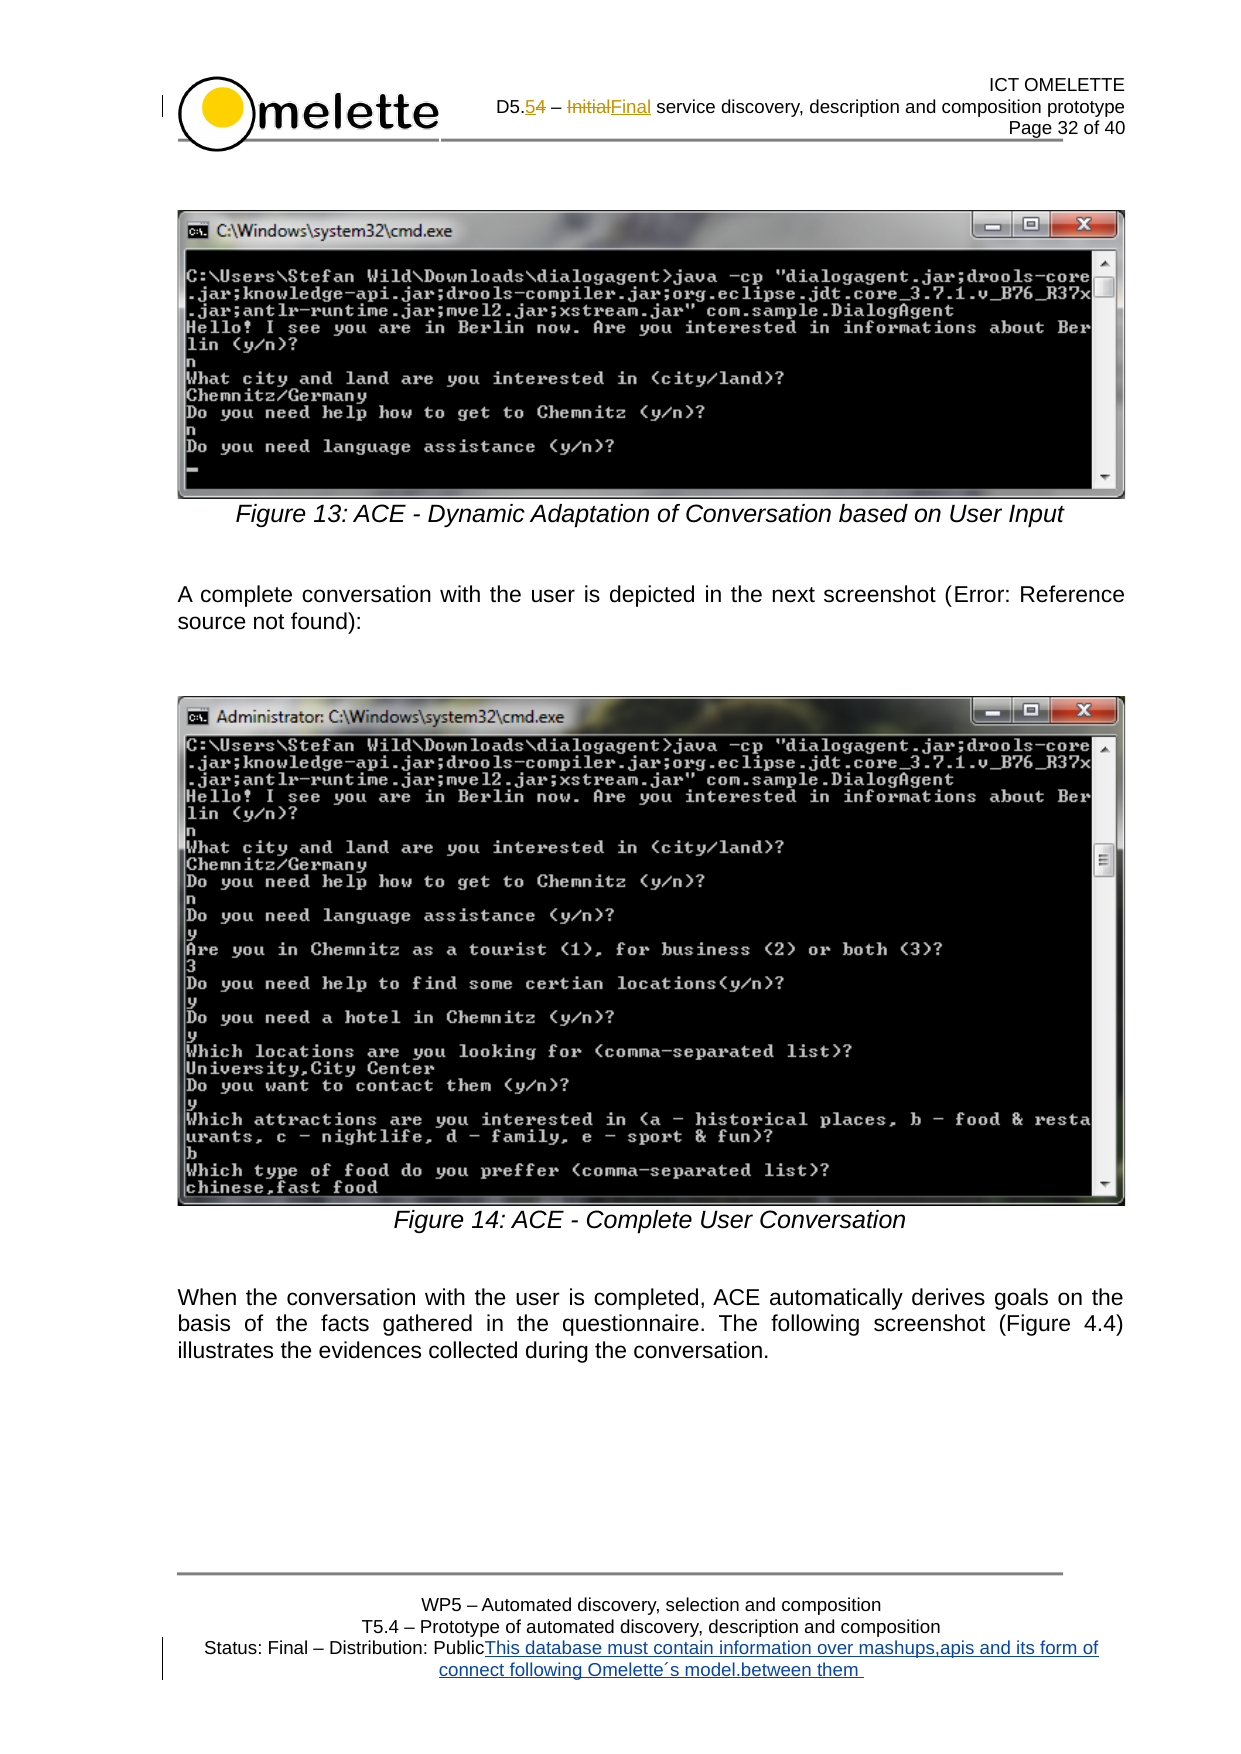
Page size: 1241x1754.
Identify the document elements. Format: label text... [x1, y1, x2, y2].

picture [177, 210, 1126, 499]
text Figure 14: ACE - Complete User Conversation [177, 1206, 1125, 1234]
text A complete conversation with the user is depicted in the next screenshot (Error: No se encuentra la fuente de referencia): [177, 581, 1125, 634]
picture [177, 696, 1126, 1206]
picture [178, 76, 439, 152]
text When the conversation with the user is completed, ACE automatically derives goals on the basis of the facts gathered in the questionnaire. The following screenshot (Figure 4.4) illustrates the evidences collected during the conversation. [177, 1284, 1125, 1363]
text Figure 13: ACE - Dynamic Adaptation of Conversation based on User Input [177, 499, 1125, 528]
